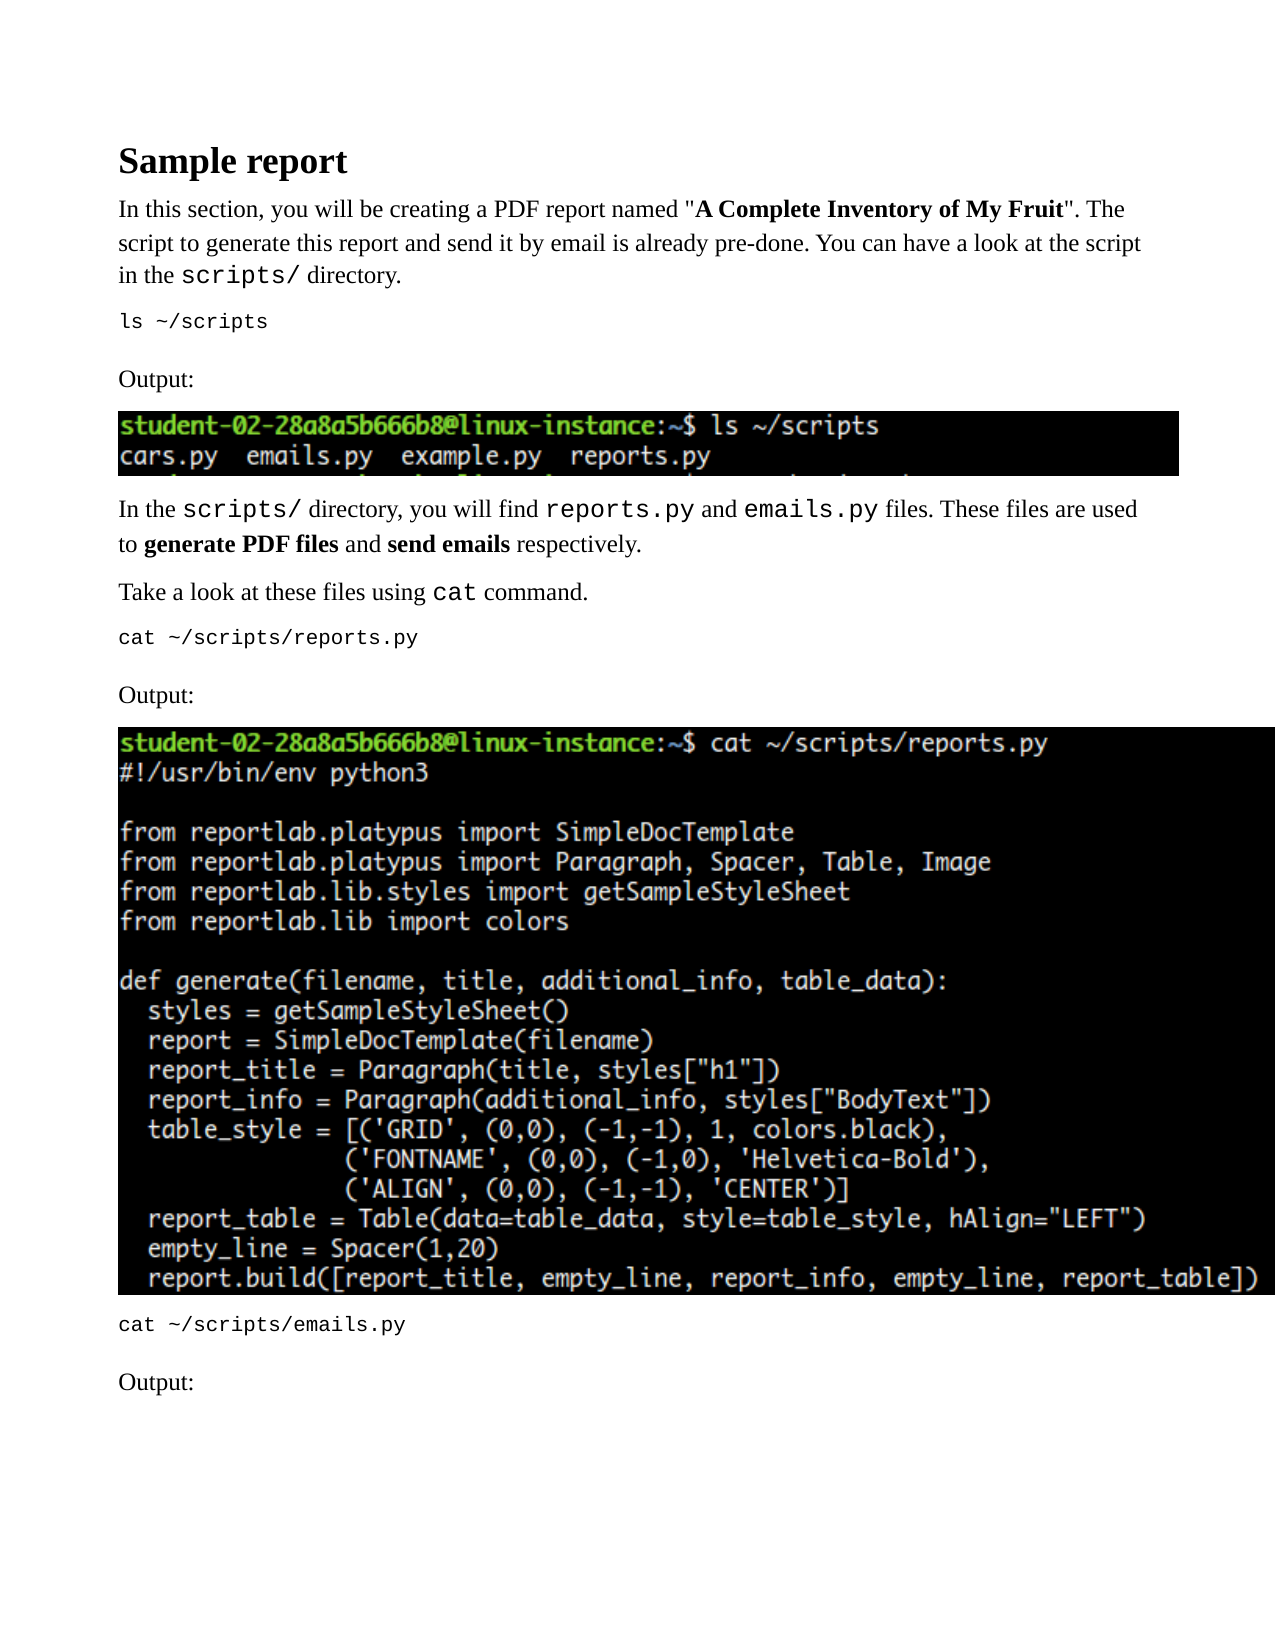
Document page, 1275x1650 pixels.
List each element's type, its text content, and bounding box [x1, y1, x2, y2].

text In this section, you will be creating a PDF report named "A Complete Inventory of My Fruit". The script to generate this report and send it by email is already pre-done. You can have a look at the script in the scripts/ directory. [118, 194, 1157, 291]
text Output: [118, 1367, 1157, 1396]
text In the scripts/ directory, you will find reports.py and emails.py files. These files are used to generate PDF files and send emails respectively. [118, 494, 1157, 558]
text Output: [118, 364, 1157, 392]
subtitle Sample report [118, 139, 1157, 182]
text cat ~/scripts/reports.py [118, 627, 1157, 651]
text cat ~/scripts/emails.py [118, 1314, 1157, 1337]
text Output: [118, 680, 1157, 709]
text ls ~/scripts [118, 311, 1157, 334]
text Take a look at these files using cat command. [118, 577, 1157, 608]
picture [118, 411, 1179, 476]
picture [118, 727, 1275, 1295]
